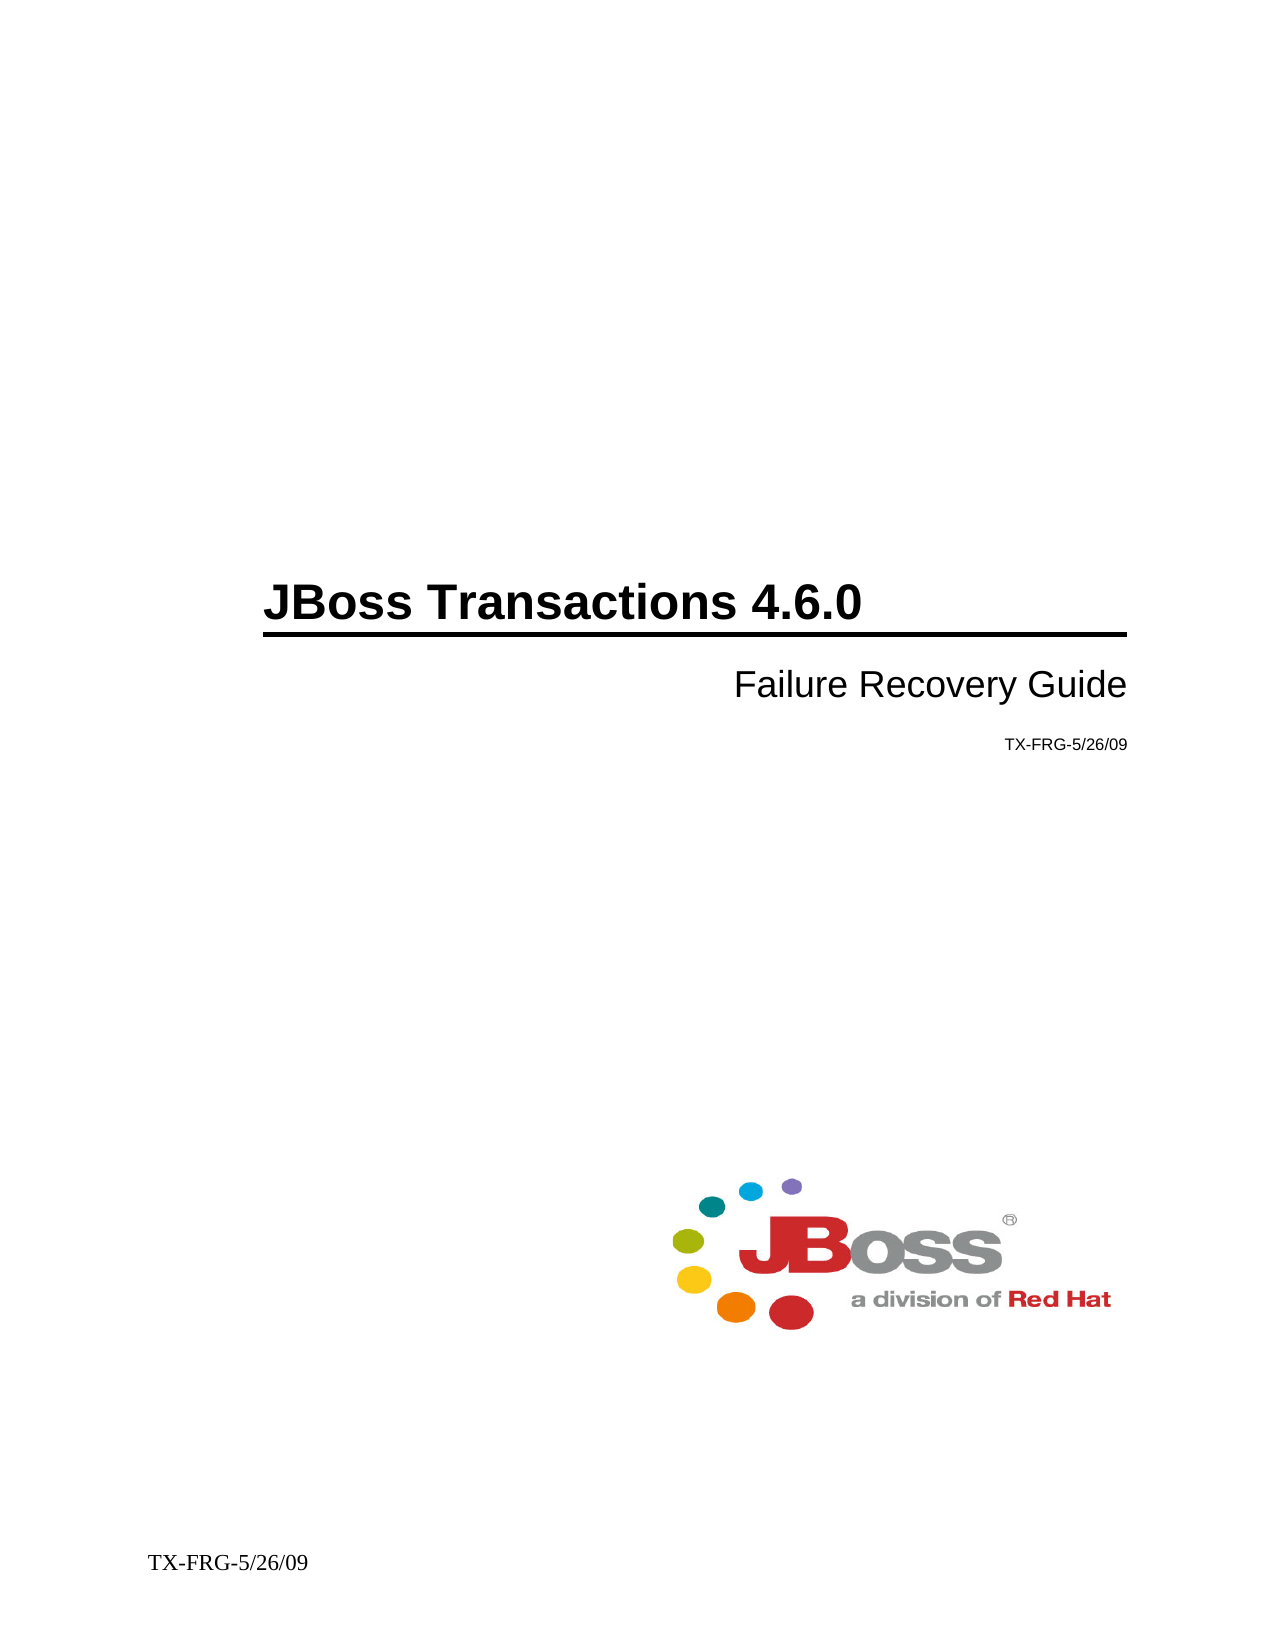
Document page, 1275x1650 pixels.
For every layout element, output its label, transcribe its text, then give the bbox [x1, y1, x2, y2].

text TX-FRG-5/26/09 [263, 735, 1127, 754]
subtitle Failure Recovery Guide [263, 662, 1127, 706]
title JBoss Transactions 4.6.0 [263, 573, 1127, 632]
picture [672, 1178, 1111, 1330]
